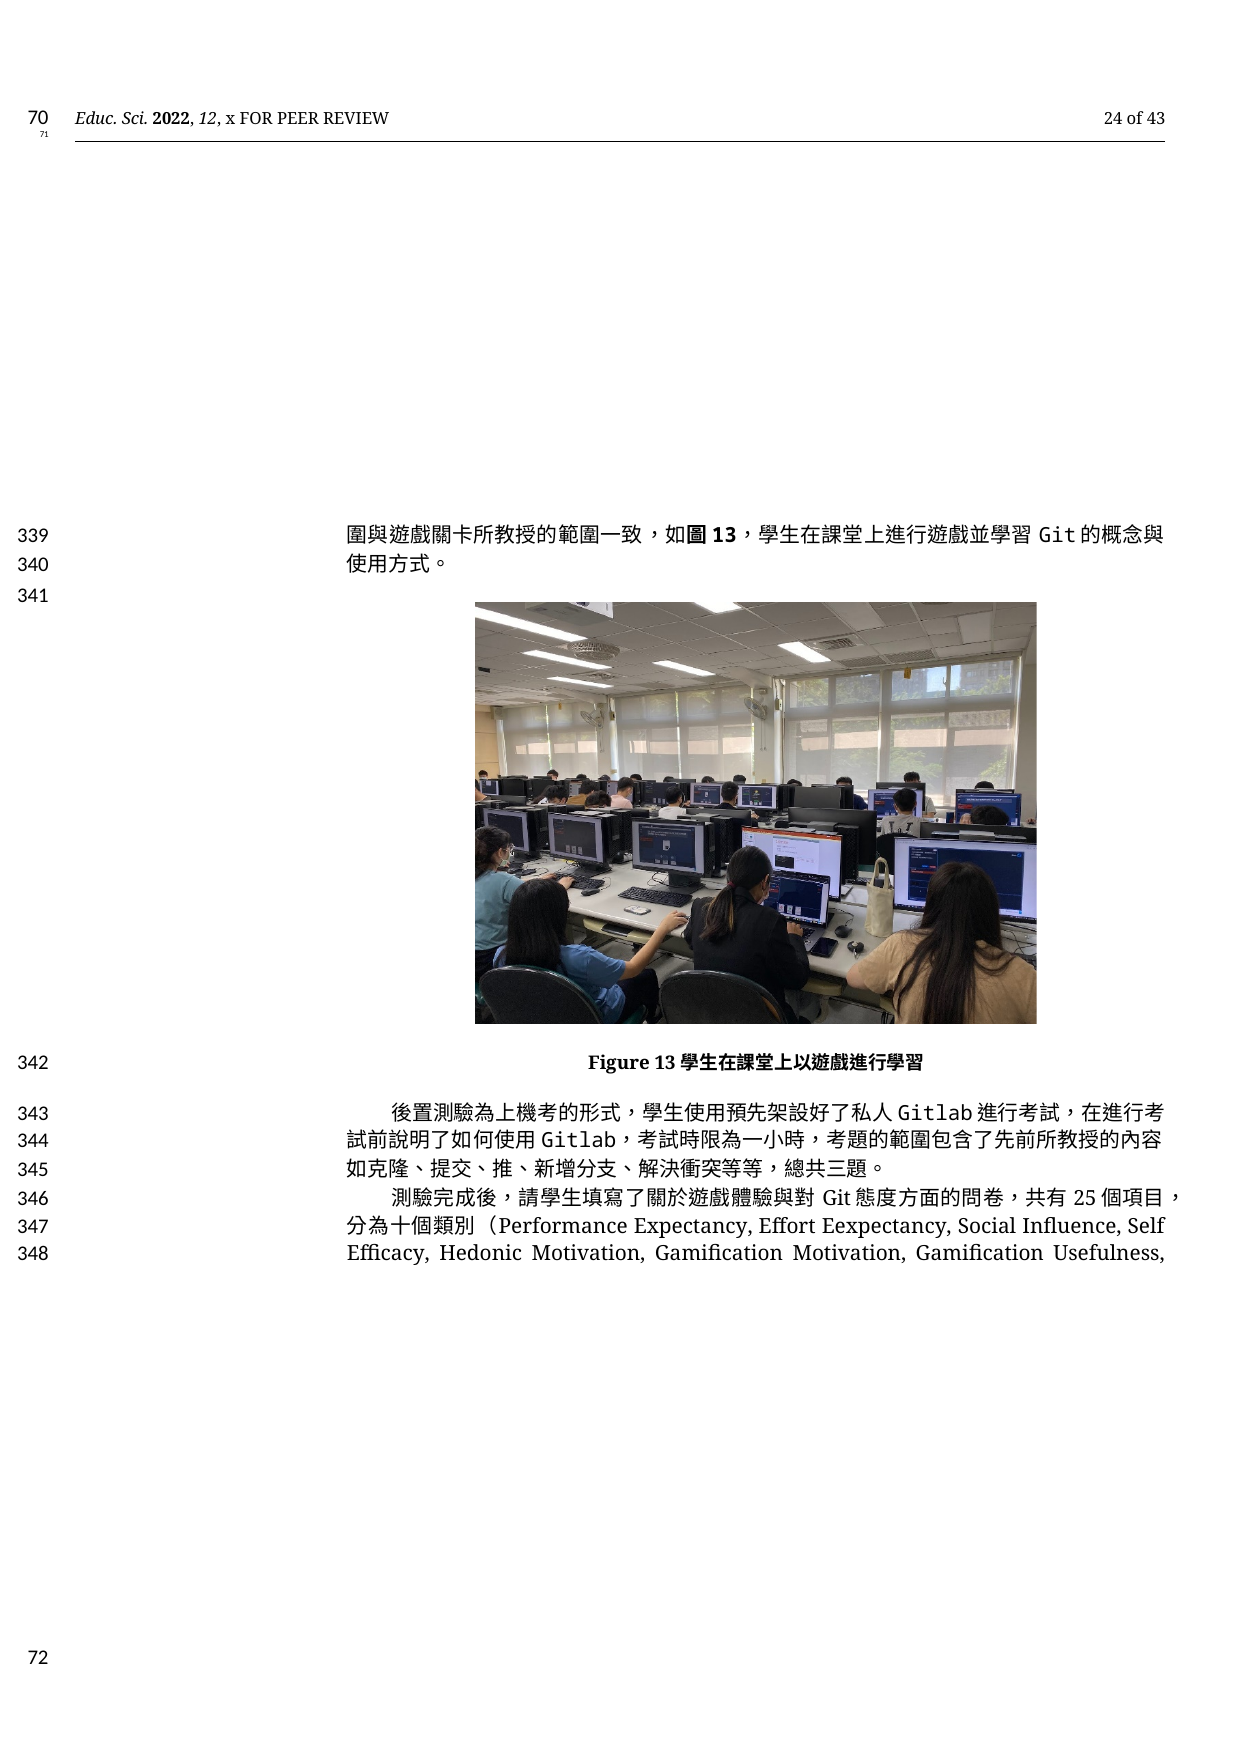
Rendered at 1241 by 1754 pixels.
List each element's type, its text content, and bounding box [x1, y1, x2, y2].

text 圍與遊戲關卡所教授的範圍一致，如圖13，學生在課堂上進行遊戲並學習Git的概念與使用方式。 [347, 520, 1165, 577]
text 測驗完成後，請學生填寫了關於遊戲體驗與對Git態度方面的問卷，共有25個項目，分為十個類別（Performance Expectancy, Effort Eexpectancy, Social Influence, Self Efficacy, Hedonic Motivation, Gamification Motivation, Gamification Usefulness, Behavioral Intention, User Behavior ）此外有兩個開放式問答。這個量表調查了學生對於系統的遊戲體驗，包含遊戲對於學習Git的有用性以及是否帶來學習動機，本研究使用了 five-point Likert scale（五點李克特量表）來測量我們設計的項目，範圍從1（非常不同意）到5（非常同意）模型結構如圖14。 [347, 1182, 1165, 1267]
text 後置測驗為上機考的形式，學生使用預先架設好了私人Gitlab進行考試，在進行考試前說明了如何使用Gitlab，考試時限為一小時，考題的範圍包含了先前所教授的內容如克隆、提交、推、新增分支、解決衝突等等，總共三題。 [347, 1099, 1165, 1182]
text Figure 13 學生在課堂上以遊戲進行學習 [347, 1048, 1165, 1074]
